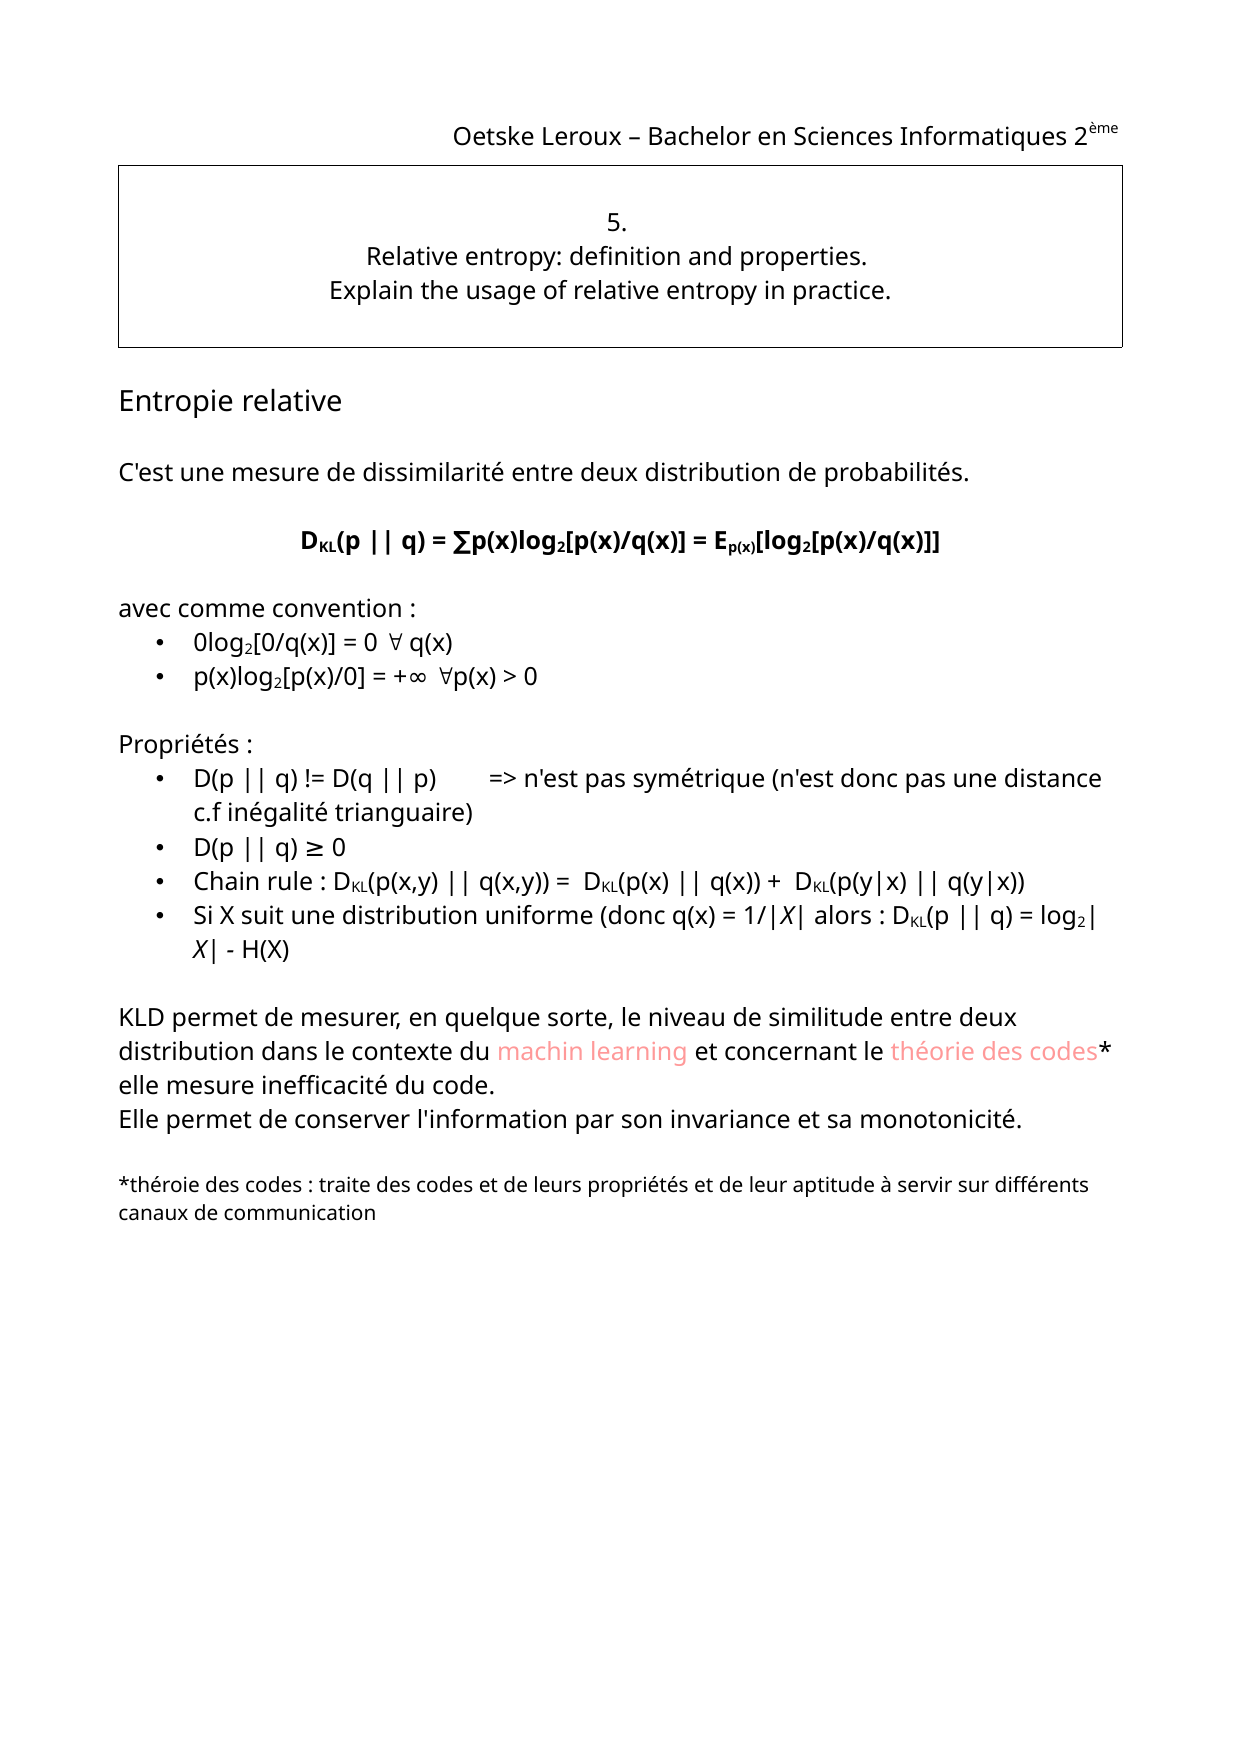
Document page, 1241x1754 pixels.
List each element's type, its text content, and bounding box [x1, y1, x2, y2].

text C'est une mesure de dissimilarité entre deux distribution de probabilités. [118, 454, 1122, 488]
table_header 5. Relative entropy: definition and properties. Explain the usage of relative entropy in practice. [119, 166, 1122, 347]
text avec comme convention : [118, 591, 1122, 625]
list Chain rule : DKL(p(x,y) || q(x,y)) = DKL(p(x) || q(x)) + DKL(p(y|x) || q(y|x)) [156, 863, 1122, 897]
text Elle permet de conserver l'information par son invariance et sa monotonicité. [118, 1102, 1122, 1136]
list Si X suit une distribution uniforme (donc q(x) = 1/|X| alors : DKL(p || q) = log2|X| - H(X) [156, 897, 1122, 965]
list D(p || q) != D(q || p) => n'est pas symétrique (n'est donc pas une distance c.f inégalité trianguaire) [156, 761, 1122, 829]
text DKL(p || q) = ∑p(x)log2[p(x)/q(x)] = Ep(x)[log2[p(x)/q(x)]] [118, 523, 1122, 557]
list p(x)log2[p(x)/0] = +∞ p(x) > 0 [156, 659, 1122, 693]
text Propriétés : [118, 727, 1122, 761]
text *théroie des codes : traite des codes et de leurs propriétés et de leur aptitude à servir sur différents canaux de communication [118, 1170, 1122, 1227]
list D(p || q) ≥ 0 [156, 829, 1122, 863]
text Oetske Leroux – Bachelor en Sciences Informatiques 2ème [118, 118, 1122, 152]
text Entropie relative [118, 381, 1122, 420]
text KLD permet de mesurer, en quelque sorte, le niveau de similitude entre deux distribution dans le contexte du machin learning et concernant le théorie des codes* elle mesure inefficacité du code. [118, 999, 1122, 1102]
list 0log2[0/q(x)] = 0  q(x) [156, 625, 1122, 659]
